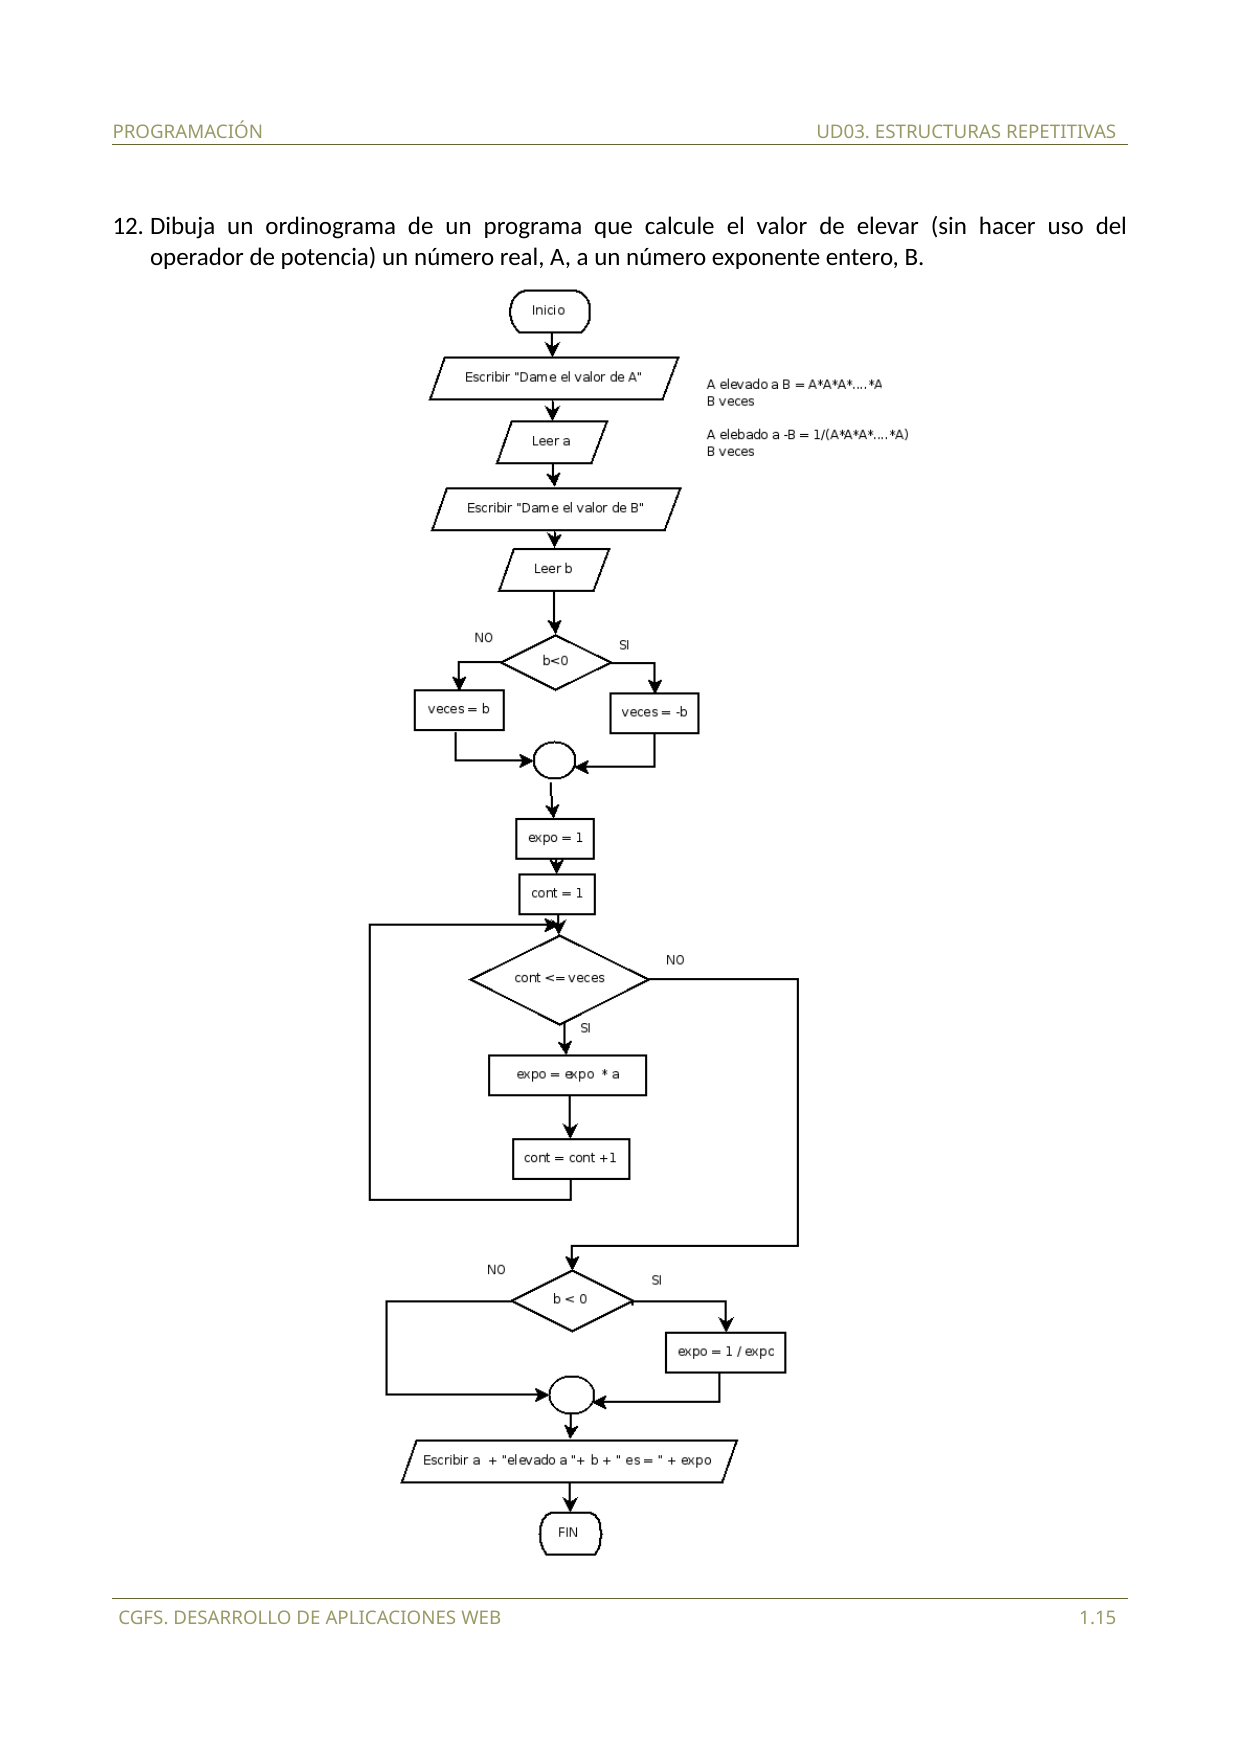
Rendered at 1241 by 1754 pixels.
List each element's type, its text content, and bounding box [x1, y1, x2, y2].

picture [329, 277, 912, 1563]
list Dibuja un ordinograma de un programa que calcule el valor de elevar (sin hacer uso del operador de potencia) un número real, A, a un número exponente entero, B. [112, 210, 1128, 271]
